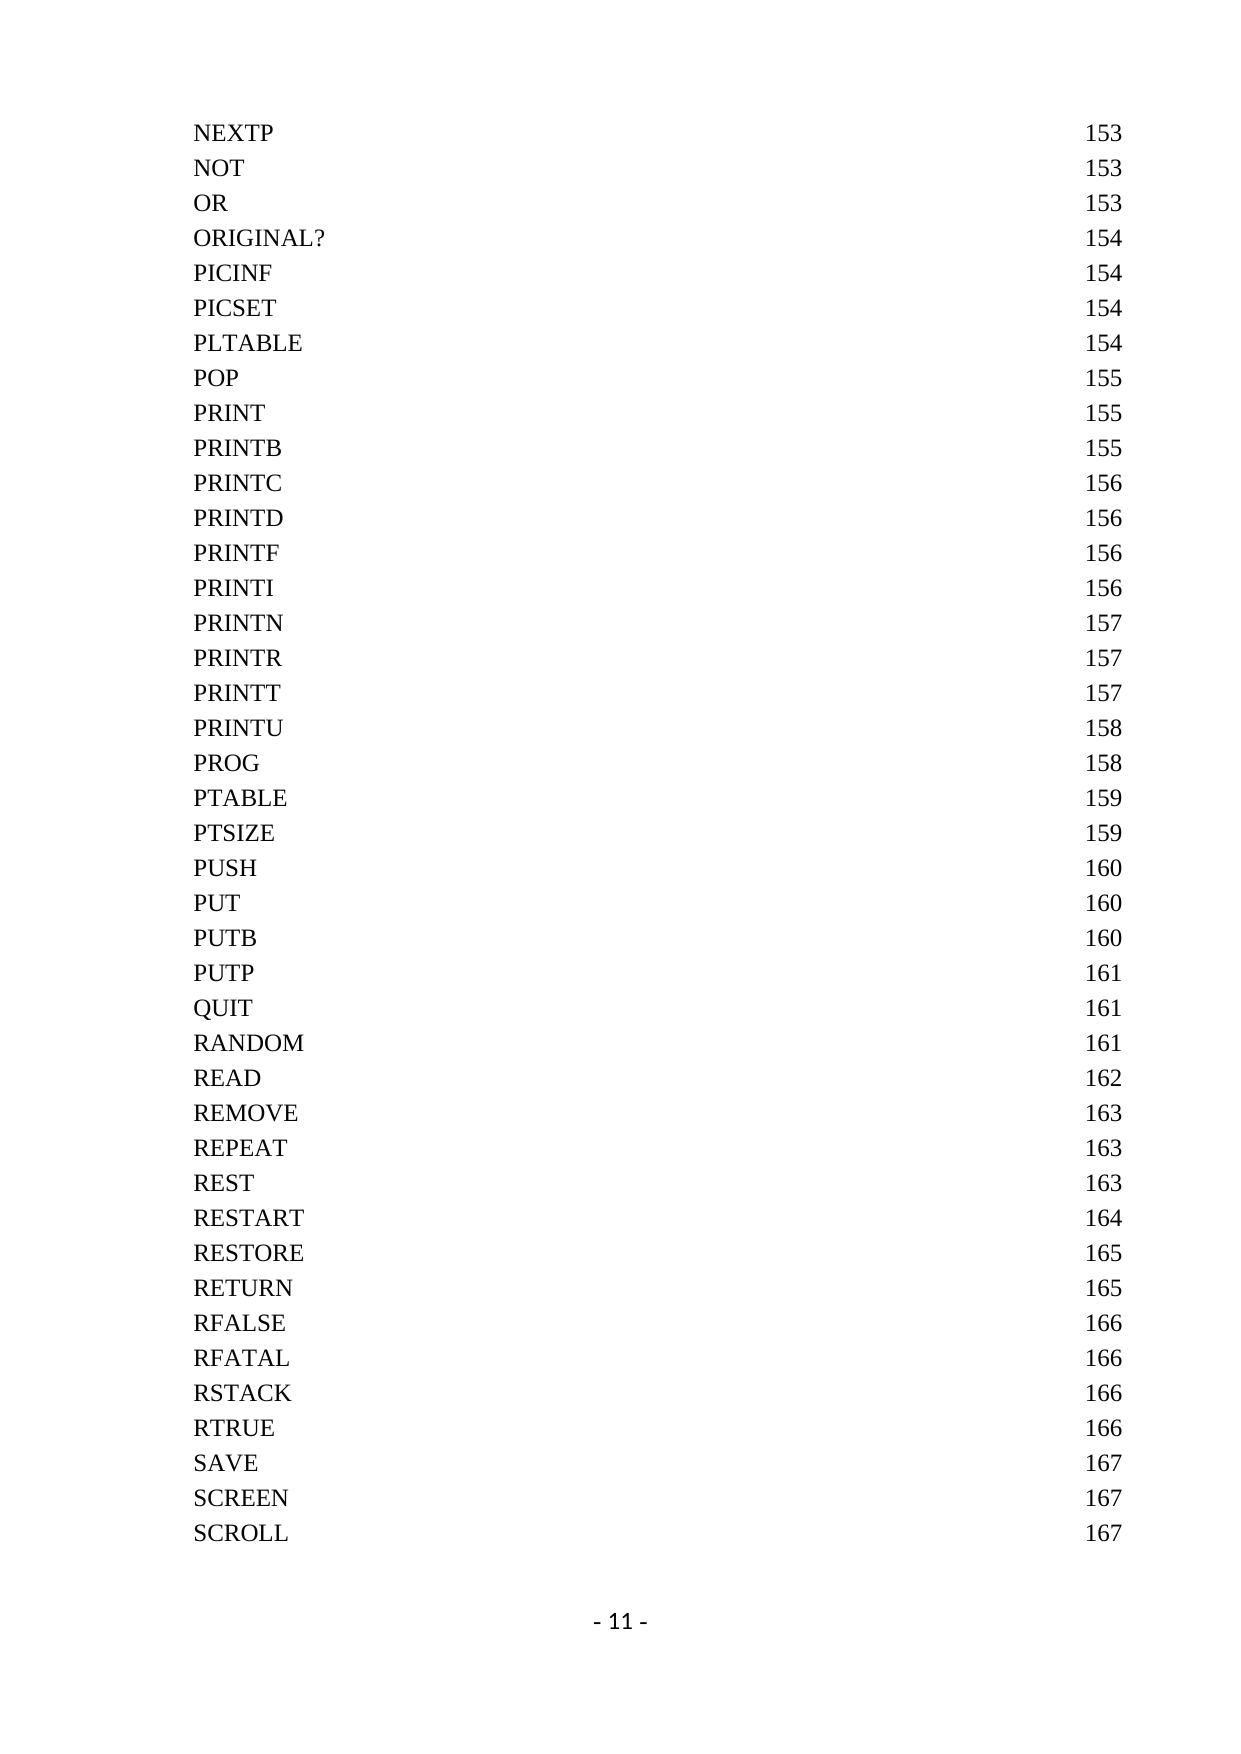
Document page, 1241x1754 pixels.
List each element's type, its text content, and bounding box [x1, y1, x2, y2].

text REPEAT 163 [193, 1133, 1122, 1162]
text PRINTU 158 [193, 713, 1122, 742]
text PRINT 155 [193, 398, 1122, 427]
text PRINTT 157 [193, 678, 1122, 707]
text NOT 153 [193, 153, 1122, 182]
text PRINTN 157 [193, 608, 1122, 637]
text REMOVE 163 [193, 1098, 1122, 1127]
text RSTACK 166 [193, 1378, 1122, 1407]
text PUTP 161 [193, 958, 1122, 987]
text SCREEN 167 [193, 1483, 1122, 1512]
text RESTORE 165 [193, 1238, 1122, 1267]
text PICINF 154 [193, 258, 1122, 287]
text PRINTB 155 [193, 433, 1122, 462]
text PICSET 154 [193, 293, 1122, 322]
text PUSH 160 [193, 853, 1122, 882]
text PTABLE 159 [193, 783, 1122, 812]
text RETURN 165 [193, 1273, 1122, 1302]
text RFALSE 166 [193, 1308, 1122, 1337]
text SCROLL 167 [193, 1518, 1122, 1547]
text PRINTD 156 [193, 503, 1122, 532]
text RANDOM 161 [193, 1028, 1122, 1057]
text SAVE 167 [193, 1448, 1122, 1477]
text ORIGINAL? 154 [193, 223, 1122, 252]
text RTRUE 166 [193, 1413, 1122, 1442]
text PUTB 160 [193, 923, 1122, 952]
text NEXTP 153 [193, 118, 1122, 147]
text POP 155 [193, 363, 1122, 392]
text PRINTR 157 [193, 643, 1122, 672]
text PRINTF 156 [193, 538, 1122, 567]
text RESTART 164 [193, 1203, 1122, 1232]
text PROG 158 [193, 748, 1122, 777]
text PTSIZE 159 [193, 818, 1122, 847]
text OR 153 [193, 188, 1122, 217]
text REST 163 [193, 1168, 1122, 1197]
text PRINTI 156 [193, 573, 1122, 602]
text QUIT 161 [193, 993, 1122, 1022]
text READ 162 [193, 1063, 1122, 1092]
text RFATAL 166 [193, 1343, 1122, 1372]
text PLTABLE 154 [193, 328, 1122, 357]
text PRINTC 156 [193, 468, 1122, 497]
text PUT 160 [193, 888, 1122, 917]
